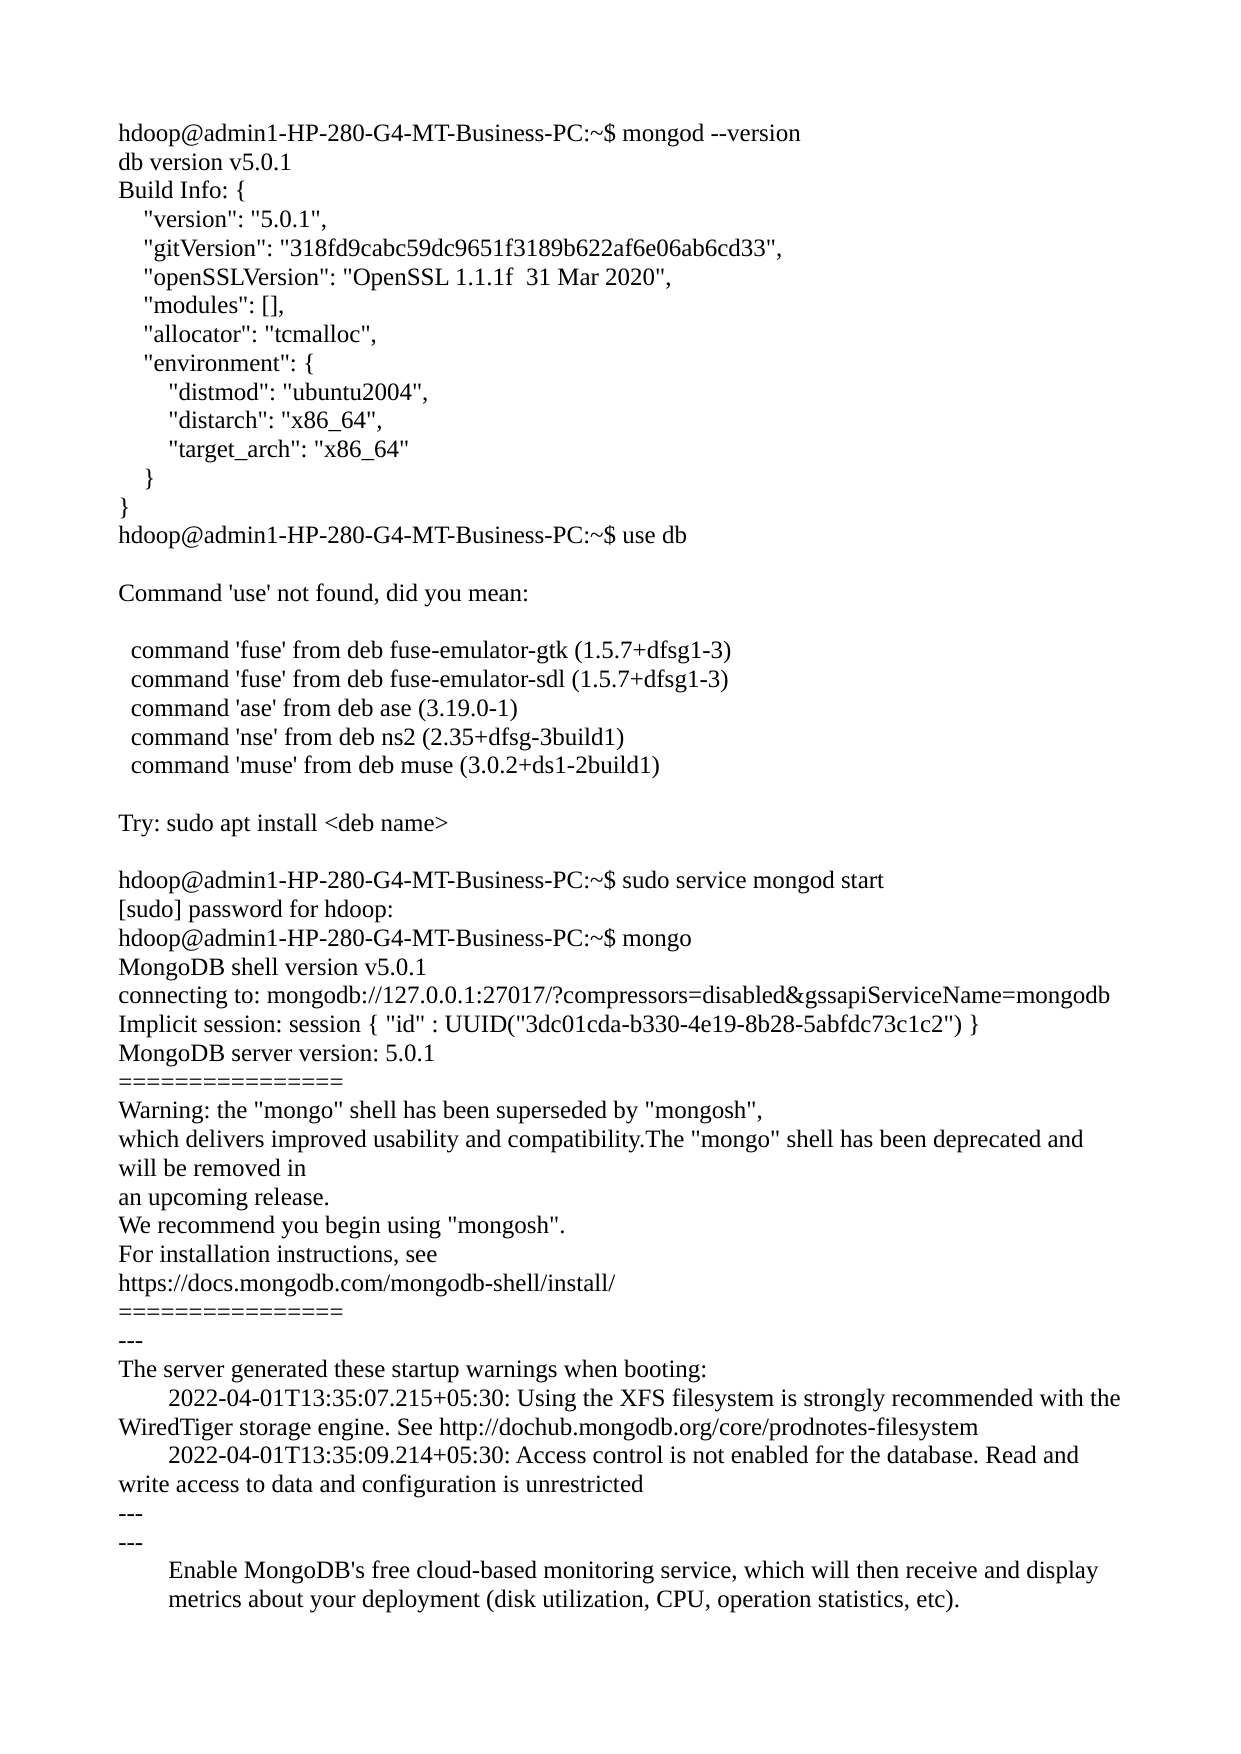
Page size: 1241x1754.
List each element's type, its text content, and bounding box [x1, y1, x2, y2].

text command 'muse' from deb muse (3.0.2+ds1-2build1) [118, 751, 1122, 779]
text [sudo] password for hdoop: [118, 894, 1122, 923]
text ================ [118, 1297, 1122, 1326]
text "allocator": "tcmalloc", [118, 319, 1122, 348]
text Warning: the "mongo" shell has been superseded by "mongosh", [118, 1096, 1122, 1124]
text hdoop@admin1-HP-280-G4-MT-Business-PC:~$ mongo [118, 923, 1122, 952]
text "environment": { [118, 348, 1122, 377]
text For installation instructions, see [118, 1239, 1122, 1268]
text "version": "5.0.1", [118, 204, 1122, 233]
text "gitVersion": "318fd9cabc59dc9651f3189b622af6e06ab6cd33", [118, 233, 1122, 262]
text The server generated these startup warnings when booting: [118, 1354, 1122, 1383]
text We recommend you begin using "mongosh". [118, 1211, 1122, 1239]
text --- [118, 1326, 1122, 1354]
text Enable MongoDB's free cloud-based monitoring service, which will then receive and display [118, 1556, 1122, 1584]
text Build Info: { [118, 176, 1122, 204]
text "distarch": "x86_64", [118, 406, 1122, 434]
text MongoDB server version: 5.0.1 [118, 1038, 1122, 1067]
text "distmod": "ubuntu2004", [118, 377, 1122, 406]
text "openSSLVersion": "OpenSSL 1.1.1f 31 Mar 2020", [118, 262, 1122, 291]
text hdoop@admin1-HP-280-G4-MT-Business-PC:~$ use db [118, 521, 1122, 549]
text "target_arch": "x86_64" [118, 434, 1122, 463]
text hdoop@admin1-HP-280-G4-MT-Business-PC:~$ mongod --version [118, 118, 1122, 147]
text Implicit session: session { "id" : UUID("3dc01cda-b330-4e19-8b28-5abfdc73c1c2") } [118, 1009, 1122, 1038]
text an upcoming release. [118, 1182, 1122, 1211]
text command 'fuse' from deb fuse-emulator-sdl (1.5.7+dfsg1-3) [118, 664, 1122, 693]
text 2022-04-01T13:35:07.215+05:30: Using the XFS filesystem is strongly recommended with the WiredTiger storage engine. See http://dochub.mongodb.org/core/prodnotes-filesystem [118, 1383, 1122, 1441]
text metrics about your deployment (disk utilization, CPU, operation statistics, etc). [118, 1584, 1122, 1613]
text connecting to: mongodb://127.0.0.1:27017/?compressors=disabled&gssapiServiceName=mongodb [118, 981, 1122, 1009]
text db version v5.0.1 [118, 147, 1122, 176]
text "modules": [], [118, 291, 1122, 319]
text which delivers improved usability and compatibility.The "mongo" shell has been deprecated and will be removed in [118, 1124, 1122, 1182]
text --- [118, 1527, 1122, 1556]
text } [118, 492, 1122, 521]
text ================ [118, 1067, 1122, 1096]
text hdoop@admin1-HP-280-G4-MT-Business-PC:~$ sudo service mongod start [118, 866, 1122, 894]
text command 'nse' from deb ns2 (2.35+dfsg-3build1) [118, 722, 1122, 751]
text --- [118, 1498, 1122, 1527]
text Try: sudo apt install <deb name> [118, 808, 1122, 837]
text Command 'use' not found, did you mean: [118, 578, 1122, 607]
text } [118, 463, 1122, 492]
text command 'fuse' from deb fuse-emulator-gtk (1.5.7+dfsg1-3) [118, 636, 1122, 664]
text MongoDB shell version v5.0.1 [118, 952, 1122, 981]
text command 'ase' from deb ase (3.19.0-1) [118, 693, 1122, 722]
text 2022-04-01T13:35:09.214+05:30: Access control is not enabled for the database. Read and write access to data and configuration is unrestricted [118, 1441, 1122, 1498]
text https://docs.mongodb.com/mongodb-shell/install/ [118, 1268, 1122, 1297]
